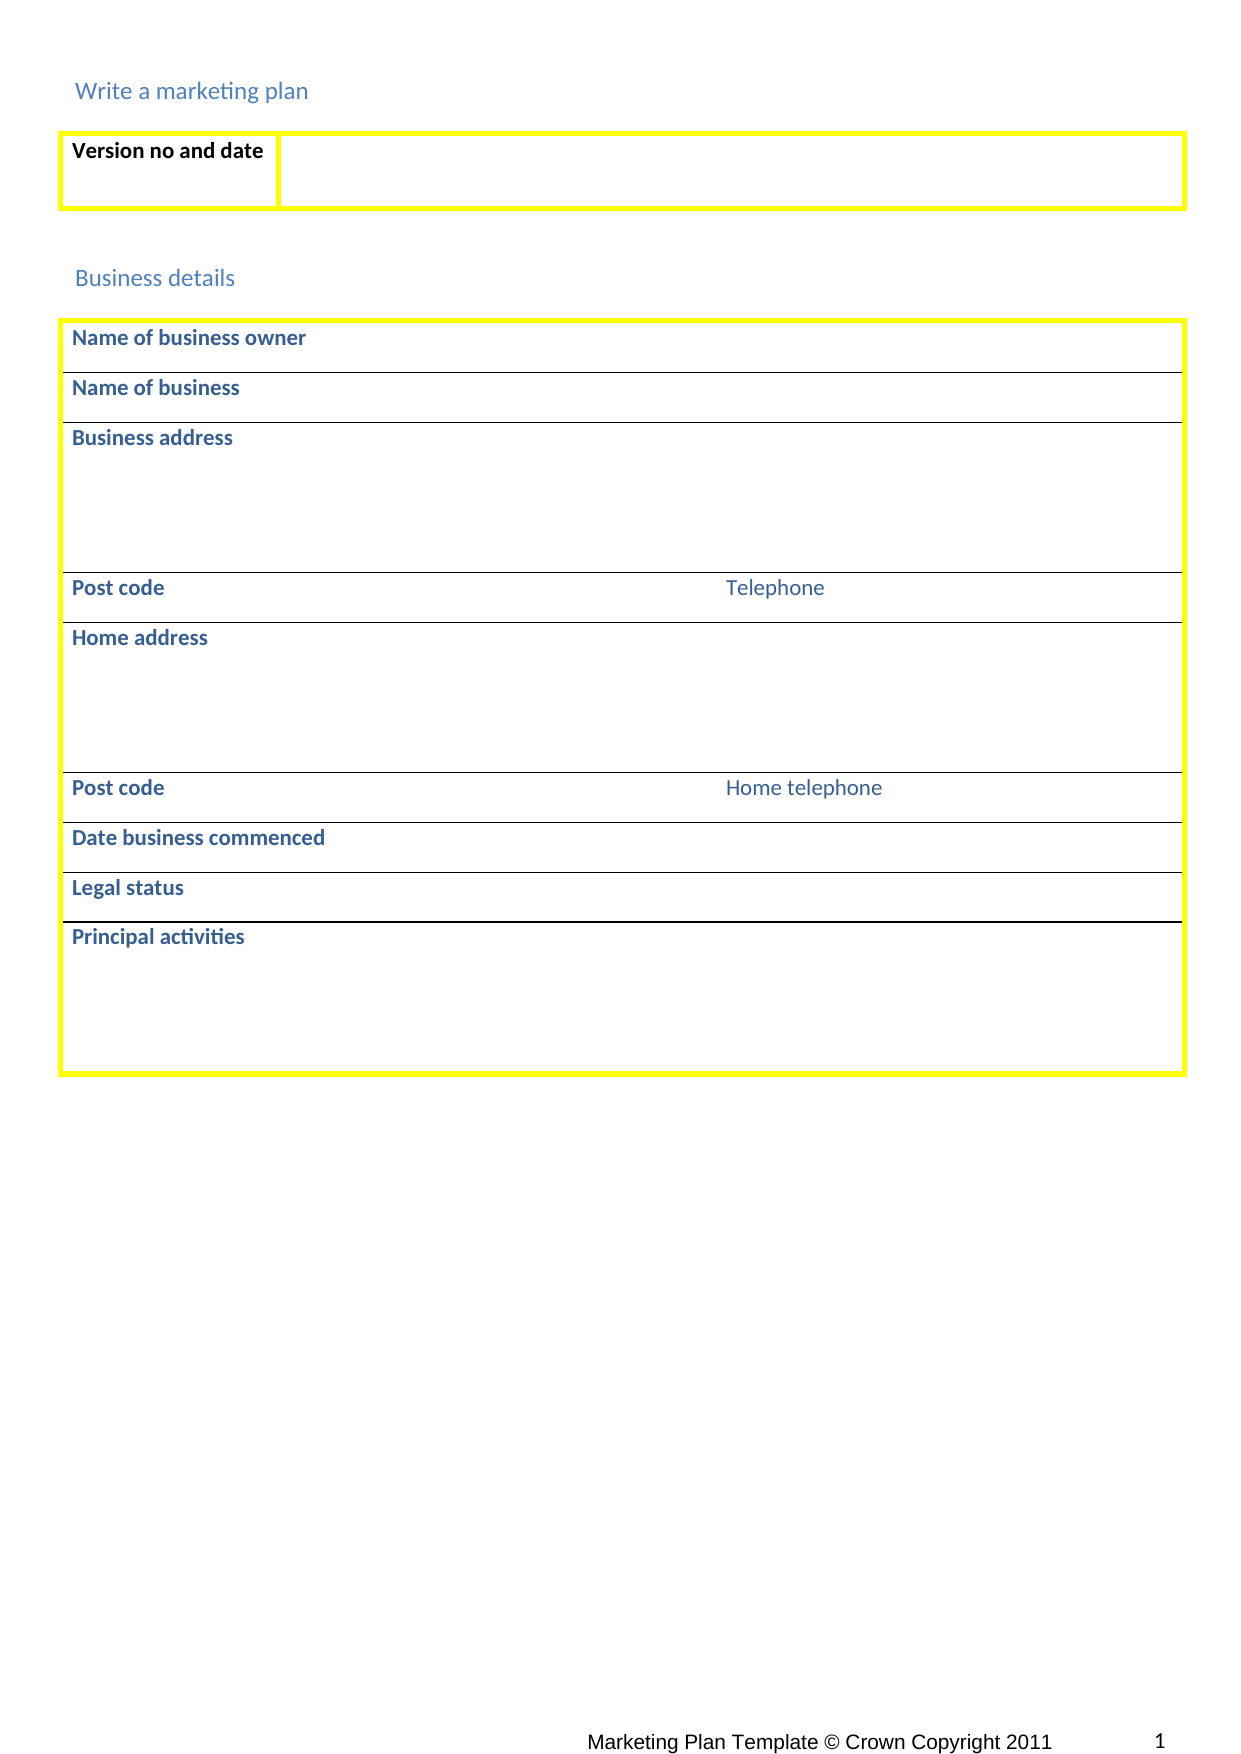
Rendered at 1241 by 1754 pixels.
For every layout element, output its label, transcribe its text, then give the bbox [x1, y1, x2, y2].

table_cell [900, 573, 1182, 622]
table_cell [344, 373, 1182, 422]
table_cell [344, 423, 1182, 572]
table_cell Business address [63, 423, 344, 572]
table_cell Principal activities [63, 923, 344, 1071]
table_header Version no and date [63, 136, 276, 206]
table_cell Date business commenced [63, 823, 344, 872]
table_cell [344, 823, 1182, 872]
table_cell Home telephone [715, 773, 900, 822]
table_header [281, 136, 1182, 206]
table_cell Telephone [715, 573, 900, 622]
subtitle Business details [75, 262, 1165, 293]
table_cell [344, 873, 1182, 921]
subtitle Write a marketing plan [75, 75, 1165, 106]
table_cell Post code [63, 573, 344, 622]
table_cell [900, 773, 1182, 822]
table_cell Home address [63, 623, 344, 772]
table_cell [344, 623, 1182, 772]
table_cell Post code [63, 773, 344, 822]
table_header [344, 323, 1182, 372]
table_cell [344, 573, 714, 622]
table_cell Legal status [63, 873, 344, 921]
table_header Name of business owner [63, 323, 344, 372]
table_cell Name of business [63, 373, 344, 422]
table_cell [344, 773, 714, 822]
table_cell [344, 923, 1182, 1071]
